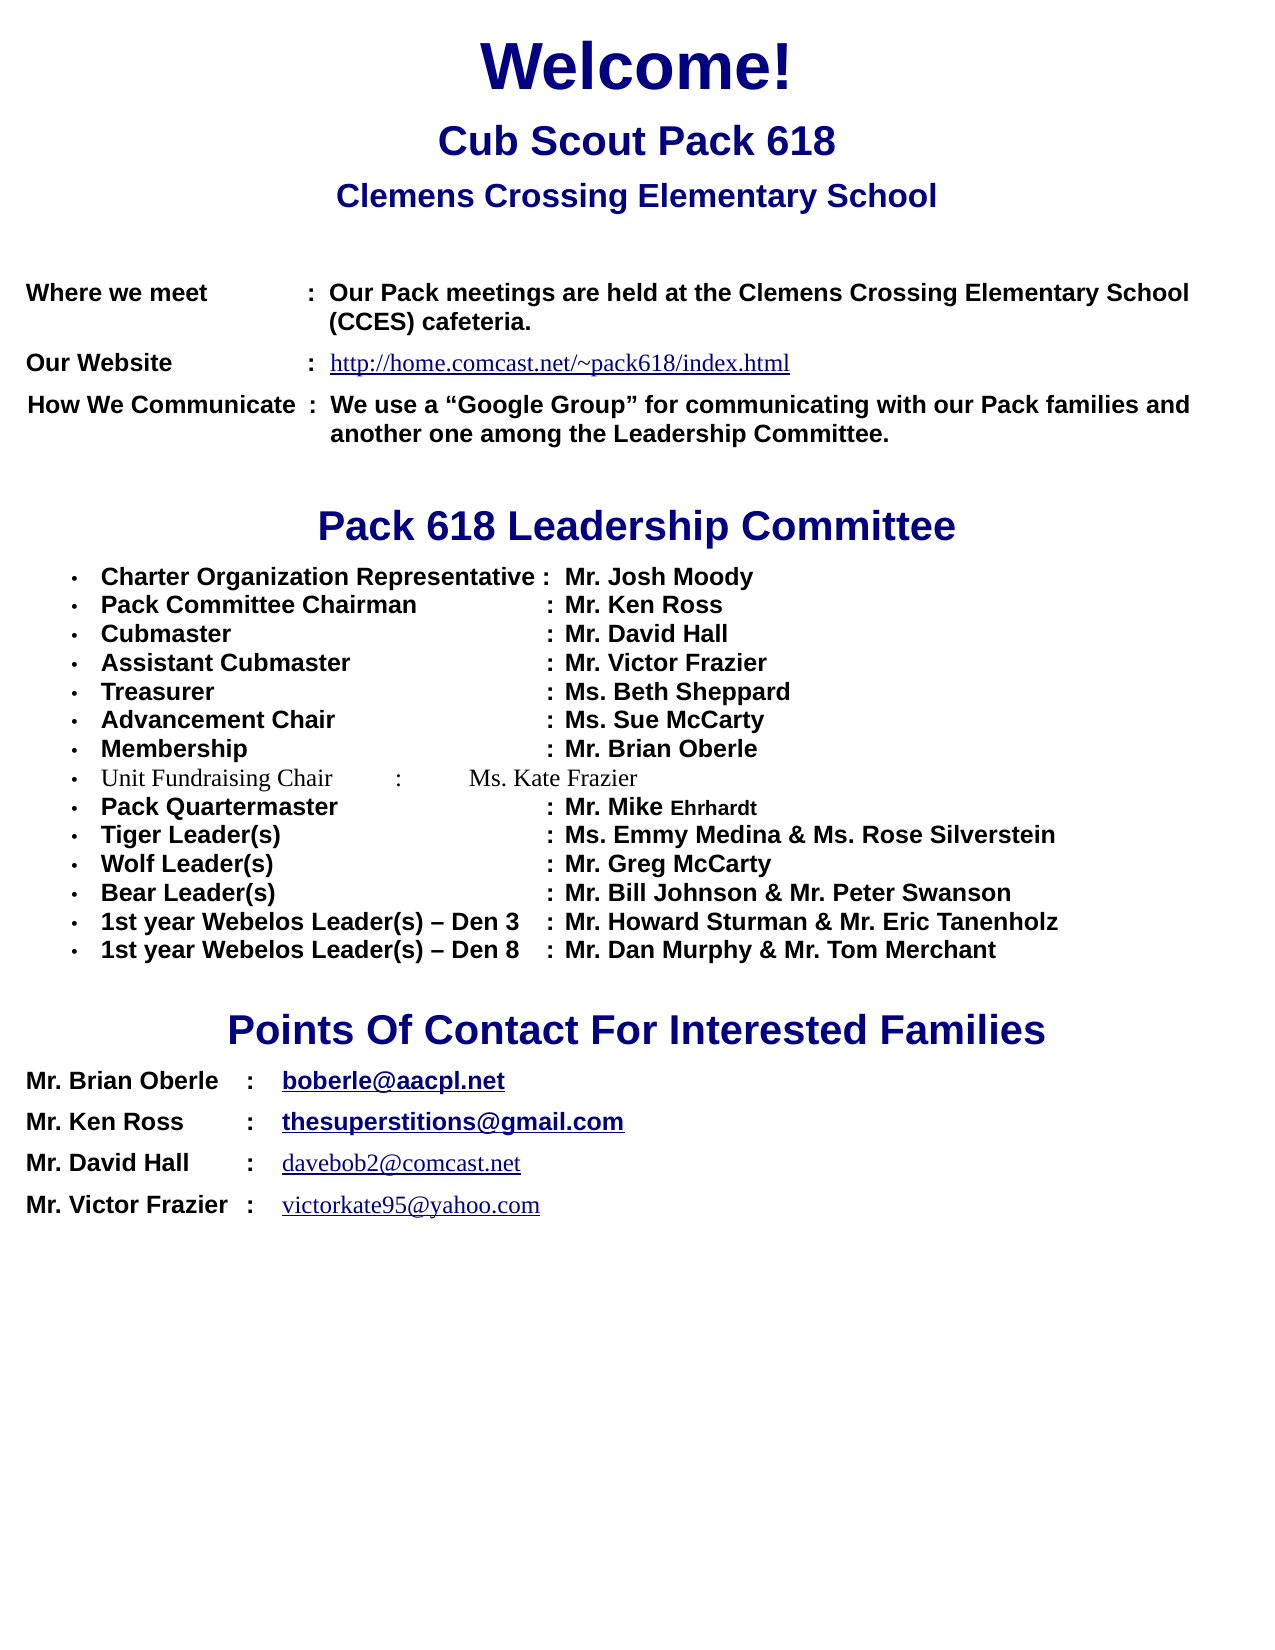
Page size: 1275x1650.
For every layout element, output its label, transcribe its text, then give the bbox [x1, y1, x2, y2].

list Wolf Leader(s) : Mr. Greg McCarty [71, 849, 1248, 878]
list 1st year Webelos Leader(s) – Den 3 : Mr. Howard Sturman & Mr. Eric Tanenholz [71, 906, 1248, 935]
text Pack 618 Leadership Committee [26, 501, 1248, 549]
text Mr. Brian Oberle : boberle@aacpl.net [26, 1066, 1248, 1094]
text Our Website : http://home.comcast.net/~pack618/index.html [26, 348, 1248, 377]
list Cubmaster : Mr. David Hall [71, 619, 1248, 648]
text How We Communicate : We use a “Google Group” for communicating with our Pack families and another one among the Leadership Committee. [27, 390, 1248, 447]
text Where we meet : Our Pack meetings are held at the Clemens Crossing Elementary School (CCES) cafeteria. [26, 278, 1248, 336]
list Assistant Cubmaster : Mr. Victor Frazier [71, 648, 1248, 676]
list Bear Leader(s) : Mr. Bill Johnson & Mr. Peter Swanson [71, 878, 1248, 906]
list Advancement Chair : Ms. Sue McCarty [71, 705, 1248, 734]
text Clemens Crossing Elementary School [26, 177, 1248, 215]
list Tiger Leader(s) : Ms. Emmy Medina & Ms. Rose Silverstein [71, 820, 1248, 849]
list Membership : Mr. Brian Oberle [71, 734, 1248, 763]
text Points Of Contact For Interested Families [26, 1005, 1248, 1053]
list Pack Committee Chairman : Mr. Ken Ross [71, 590, 1248, 619]
list Charter Organization Representative : Mr. Josh Moody [71, 561, 1248, 590]
text Mr. David Hall : davebob2@comcast.net [26, 1148, 1248, 1177]
text Mr. Ken Ross : thesuperstitions@gmail.com [26, 1107, 1248, 1136]
list Unit Fundraising Chair : Ms. Kate Frazier [71, 763, 1248, 791]
text Cub Scout Pack 618 [26, 116, 1248, 164]
list Treasurer : Ms. Beth Sheppard [71, 676, 1248, 705]
text Mr. Victor Frazier : victorkate95@yahoo.com [26, 1189, 1248, 1218]
list Pack Quartermaster : Mr. Mike Ehrhardt [71, 791, 1248, 820]
text Welcome! [26, 27, 1248, 104]
list 1st year Webelos Leader(s) – Den 8 : Mr. Dan Murphy & Mr. Tom Merchant [71, 935, 1248, 964]
